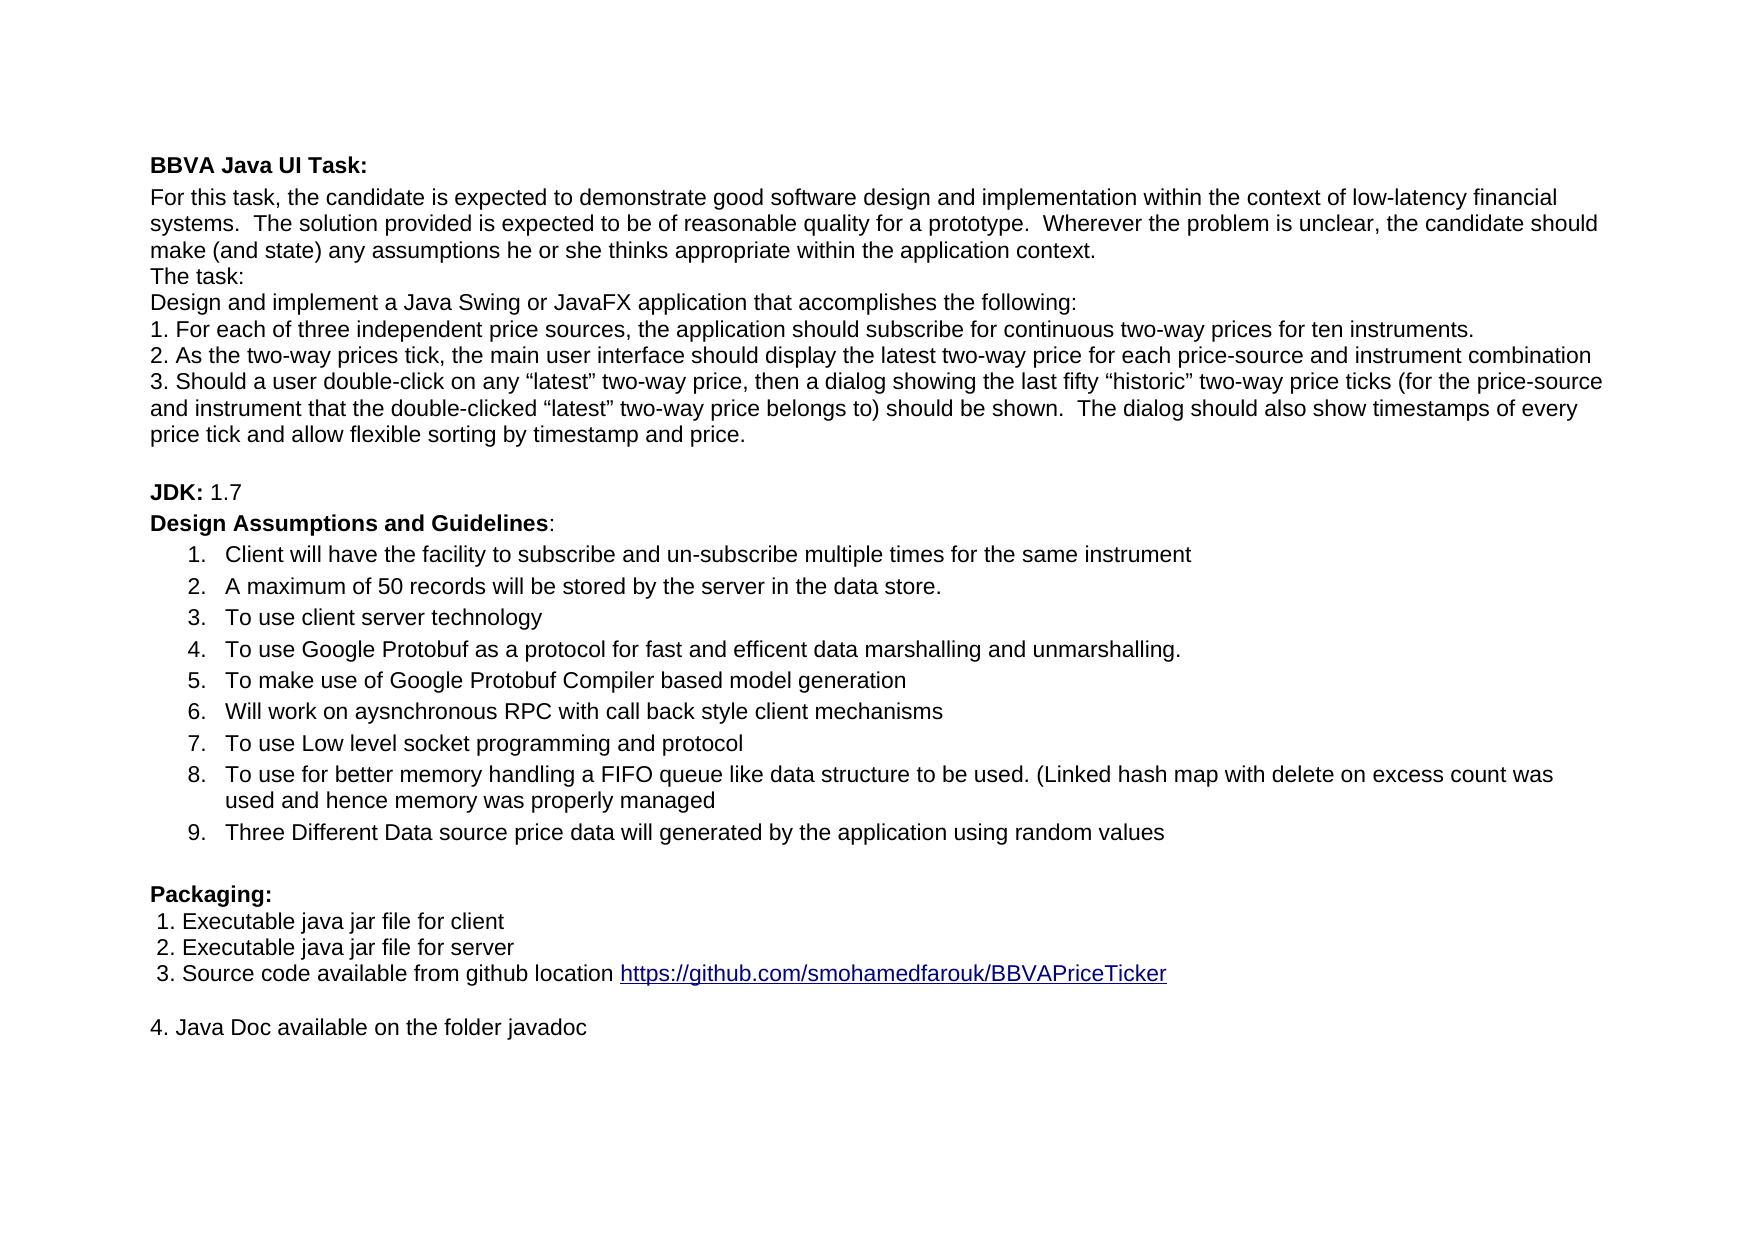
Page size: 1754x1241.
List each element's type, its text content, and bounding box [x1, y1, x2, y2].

list To use Google Protobuf as a protocol for fast and efficent data marshalling and unmarshalling. [187, 636, 1604, 662]
text For this task, the candidate is expected to demonstrate good software design and implementation within the context of low-latency financial systems. The solution provided is expected to be of reasonable quality for a prototype. Wherever the problem is unclear, the candidate should make (and state) any assumptions he or she thinks appropriate within the application context. The task: Design and implement a Java Swing or JavaFX application that accomplishes the following: 1. For each of three independent price sources, the application should subscribe for continuous two-way prices for ten instruments. 2. As the two-way prices tick, the main user interface should display the latest two-way price for each price-source and instrument combination 3. Should a user double-click on any “latest” two-way price, then a dialog showing the last fifty “historic” two-way price ticks (for the price-source and instrument that the double-clicked “latest” two-way price belongs to) should be shown. The dialog should also show timestamps of every price tick and allow flexible sorting by timestamp and price. [150, 184, 1604, 474]
text 4. Java Doc available on the folder javadoc [150, 1014, 1604, 1069]
text Packaging: 1. Executable java jar file for client 2. Executable java jar file for server 3. Source code available from github location https://github.com/smohamedfarouk/BBVAPriceTicker [150, 881, 1604, 987]
list To use client server technology [187, 604, 1604, 631]
list Client will have the facility to subscribe and un-subscribe multiple times for the same instrument [187, 541, 1604, 568]
list A maximum of 50 records will be stored by the server in the data store. [187, 573, 1604, 599]
list Will work on aysnchronous RPC with call back style client mechanisms [187, 698, 1604, 724]
list Three Different Data source price data will generated by the application using random values [187, 819, 1604, 845]
list To make use of Google Protobuf Compiler based model generation [187, 667, 1604, 693]
list To use Low level socket programming and protocol [187, 729, 1604, 756]
text BBVA Java UI Task: [150, 152, 1604, 179]
list To use for better memory handling a FIFO queue like data structure to be used. (Linked hash map with delete on excess count was used and hence memory was properly managed [187, 761, 1604, 814]
text Design Assumptions and Guidelines: [150, 510, 1604, 536]
text JDK: 1.7 [150, 479, 1604, 505]
